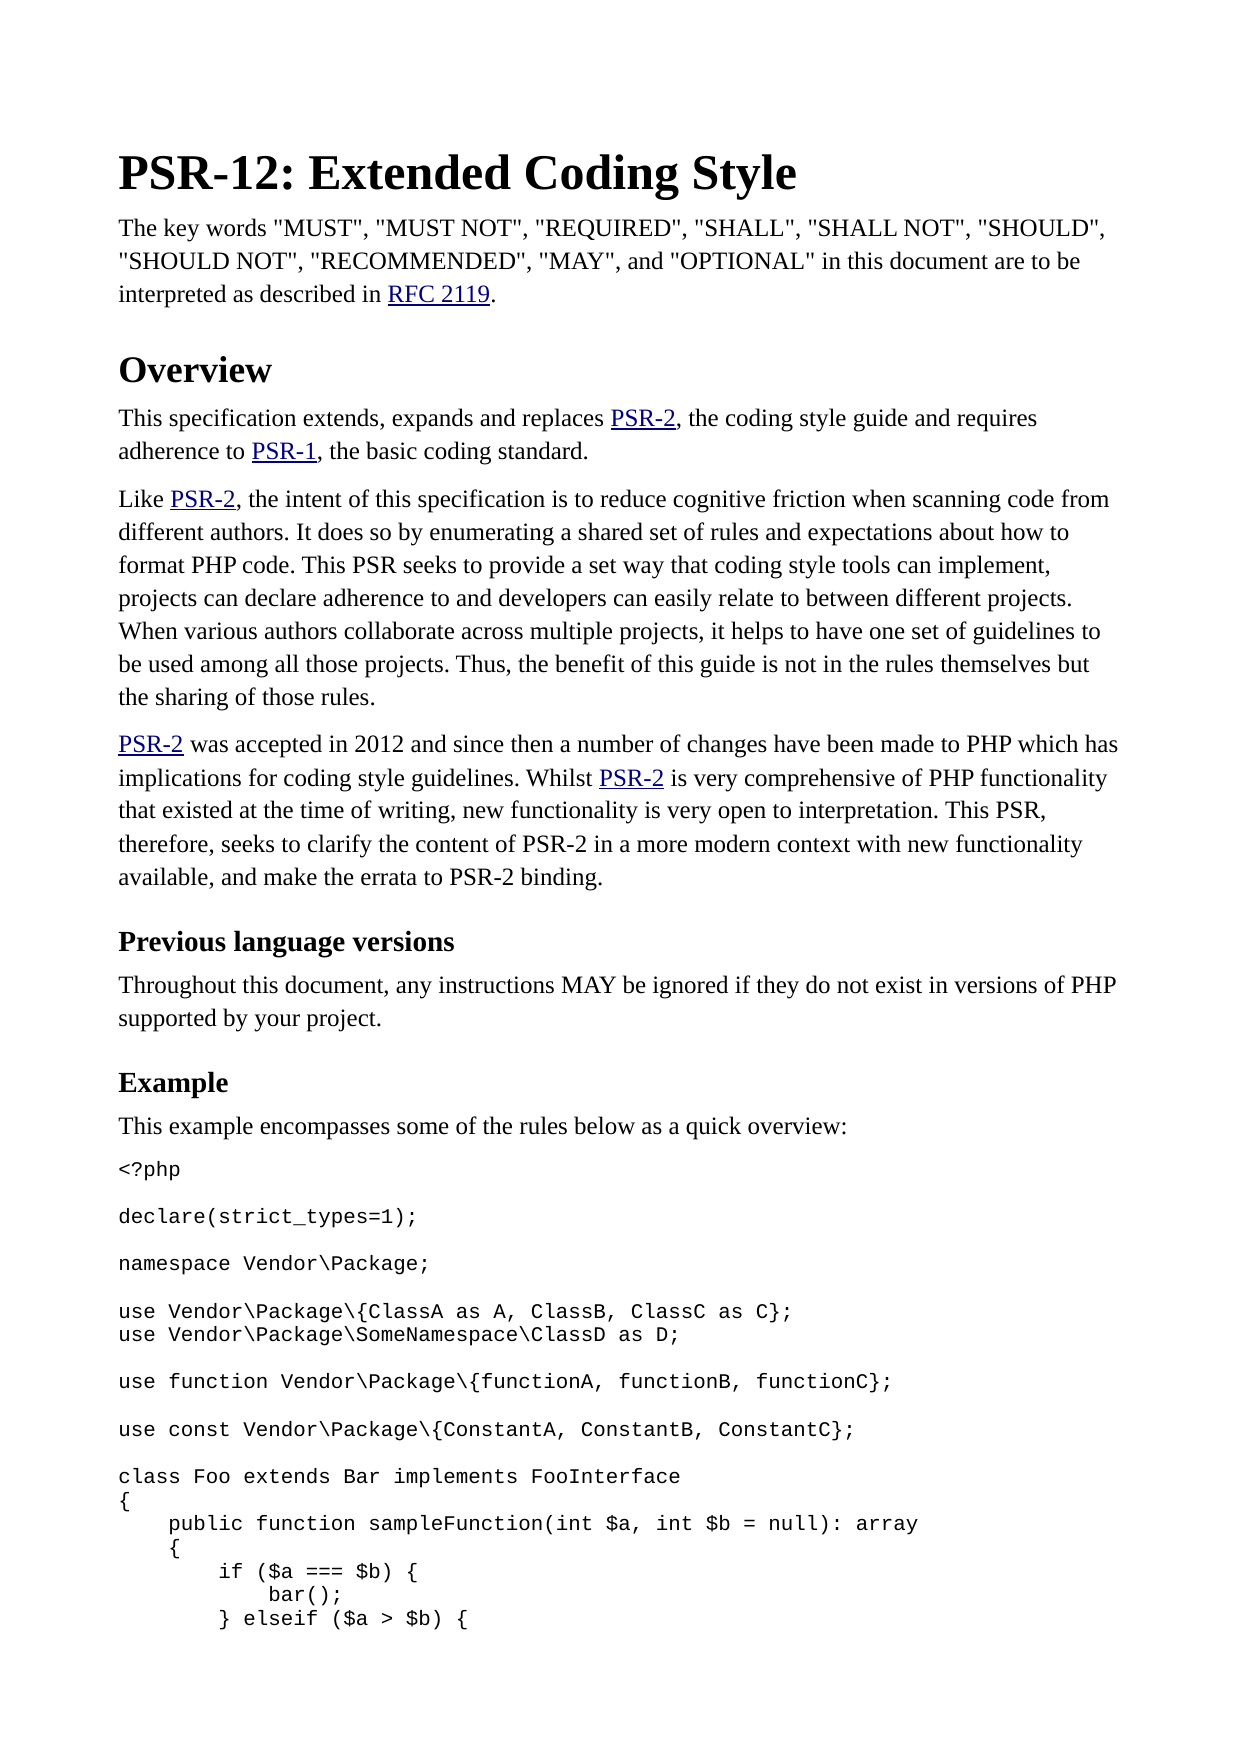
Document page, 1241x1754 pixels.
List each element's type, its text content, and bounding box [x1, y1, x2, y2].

text use const Vendor\Package\{ConstantA, ConstantB, ConstantC}; [118, 1419, 1122, 1442]
text public function sampleFunction(int $a, int $b = null): array [118, 1513, 1122, 1537]
text use function Vendor\Package\{functionA, functionB, functionC}; [118, 1372, 1122, 1395]
text if ($a === $b) { [118, 1561, 1122, 1584]
text Like PSR-2, the intent of this specification is to reduce cognitive friction when scanning code from different authors. It does so by enumerating a shared set of rules and expectations about how to format PHP code. This PSR seeks to provide a set way that coding style tools can implement, projects can declare adherence to and developers can easily relate to between different projects. When various authors collaborate across multiple projects, it helps to have one set of guidelines to be used among all those projects. Thus, the benefit of this guide is not in the rules themselves but the sharing of those rules. [118, 484, 1122, 711]
subtitle Overview [118, 348, 1122, 391]
subtitle Previous language versions [118, 924, 1122, 957]
text bar(); [118, 1584, 1122, 1608]
text class Foo extends Bar implements FooInterface [118, 1466, 1122, 1490]
text This example encompasses some of the rules below as a quick overview: [118, 1111, 1122, 1140]
text Throughout this document, any instructions MAY be ignored if they do not exist in versions of PHP supported by your project. [118, 970, 1122, 1032]
text { [118, 1537, 1122, 1561]
subtitle PSR-12: Extended Coding Style [118, 143, 1122, 201]
text <?php [118, 1159, 1122, 1182]
text use Vendor\Package\SomeNamespace\ClassD as D; [118, 1324, 1122, 1348]
text { [118, 1490, 1122, 1513]
text } elseif ($a > $b) { [118, 1608, 1122, 1632]
text PSR-2 was accepted in 2012 and since then a number of changes have been made to PHP which has implications for coding style guidelines. Whilst PSR-2 is very comprehensive of PHP functionality that existed at the time of writing, new functionality is very open to interpretation. This PSR, therefore, seeks to clarify the content of PSR-2 in a more modern context with new functionality available, and make the errata to PSR-2 binding. [118, 729, 1122, 890]
text The key words "MUST", "MUST NOT", "REQUIRED", "SHALL", "SHALL NOT", "SHOULD", "SHOULD NOT", "RECOMMENDED", "MAY", and "OPTIONAL" in this document are to be interpreted as described in RFC 2119. [118, 213, 1122, 308]
subtitle Example [118, 1065, 1122, 1099]
text This specification extends, expands and replaces PSR-2, the coding style guide and requires adherence to PSR-1, the basic coding standard. [118, 403, 1122, 465]
text use Vendor\Package\{ClassA as A, ClassB, ClassC as C}; [118, 1301, 1122, 1324]
text declare(strict_types=1); [118, 1206, 1122, 1230]
text namespace Vendor\Package; [118, 1253, 1122, 1277]
